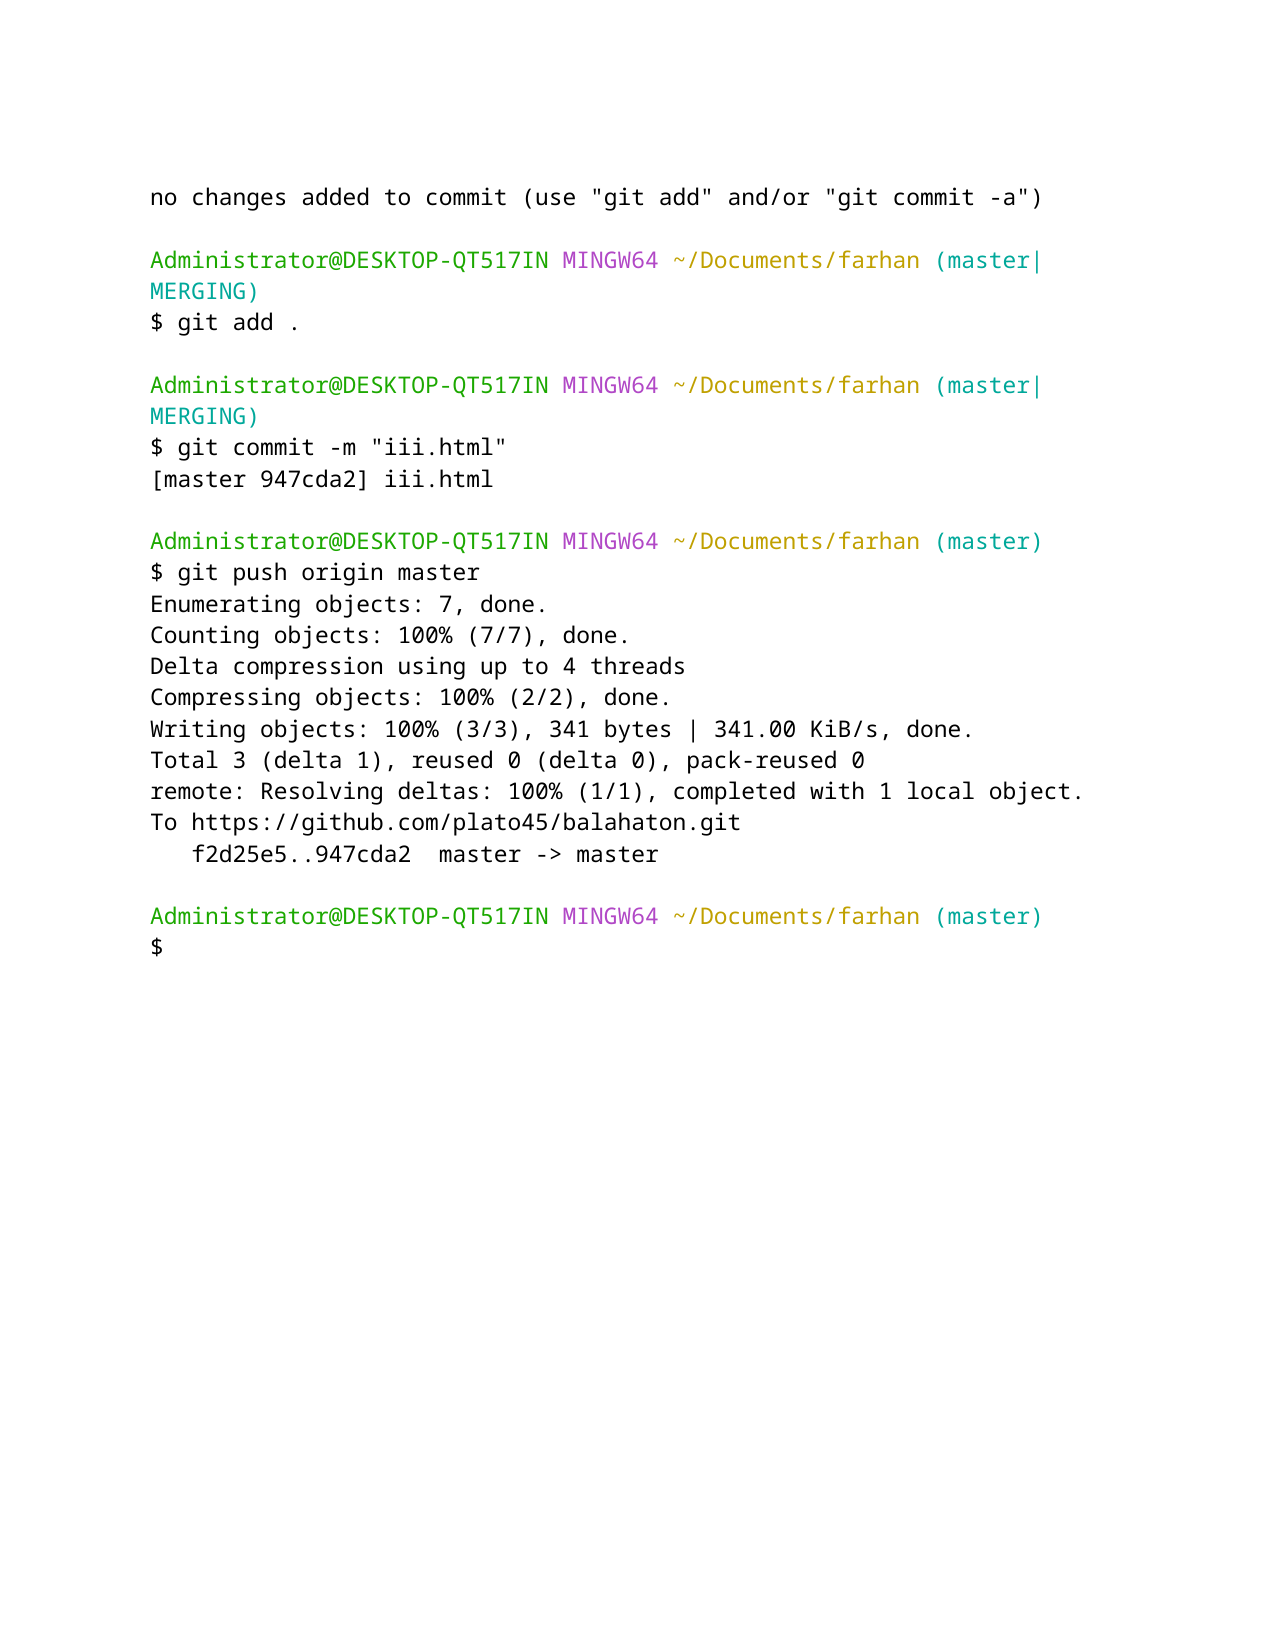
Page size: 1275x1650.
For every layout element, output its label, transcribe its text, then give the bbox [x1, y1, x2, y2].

text Enumerating objects: 7, done. [150, 587, 1125, 619]
text $ git commit -m "iii.html" [150, 431, 1125, 462]
text To https://github.com/plato45/balahaton.git [150, 806, 1125, 837]
text Administrator@DESKTOP-QT517IN MINGW64 ~/Documents/farhan (master) [150, 525, 1125, 556]
text Administrator@DESKTOP-QT517IN MINGW64 ~/Documents/farhan (master|MERGING) [150, 369, 1125, 431]
text $ [150, 931, 1125, 962]
text [master 947cda2] iii.html [150, 462, 1125, 494]
text Counting objects: 100% (7/7), done. [150, 619, 1125, 650]
text Delta compression using up to 4 threads [150, 650, 1125, 681]
text $ git add . [150, 306, 1125, 337]
text Compressing objects: 100% (2/2), done. [150, 681, 1125, 712]
text Administrator@DESKTOP-QT517IN MINGW64 ~/Documents/farhan (master|MERGING) [150, 244, 1125, 306]
text Total 3 (delta 1), reused 0 (delta 0), pack-reused 0 [150, 744, 1125, 775]
text Writing objects: 100% (3/3), 341 bytes | 341.00 KiB/s, done. [150, 712, 1125, 744]
text $ git push origin master [150, 556, 1125, 587]
text no changes added to commit (use "git add" and/or "git commit -a") [150, 181, 1125, 212]
text Administrator@DESKTOP-QT517IN MINGW64 ~/Documents/farhan (master) [150, 900, 1125, 931]
text remote: Resolving deltas: 100% (1/1), completed with 1 local object. [150, 775, 1125, 806]
text f2d25e5..947cda2 master -> master [150, 837, 1125, 869]
